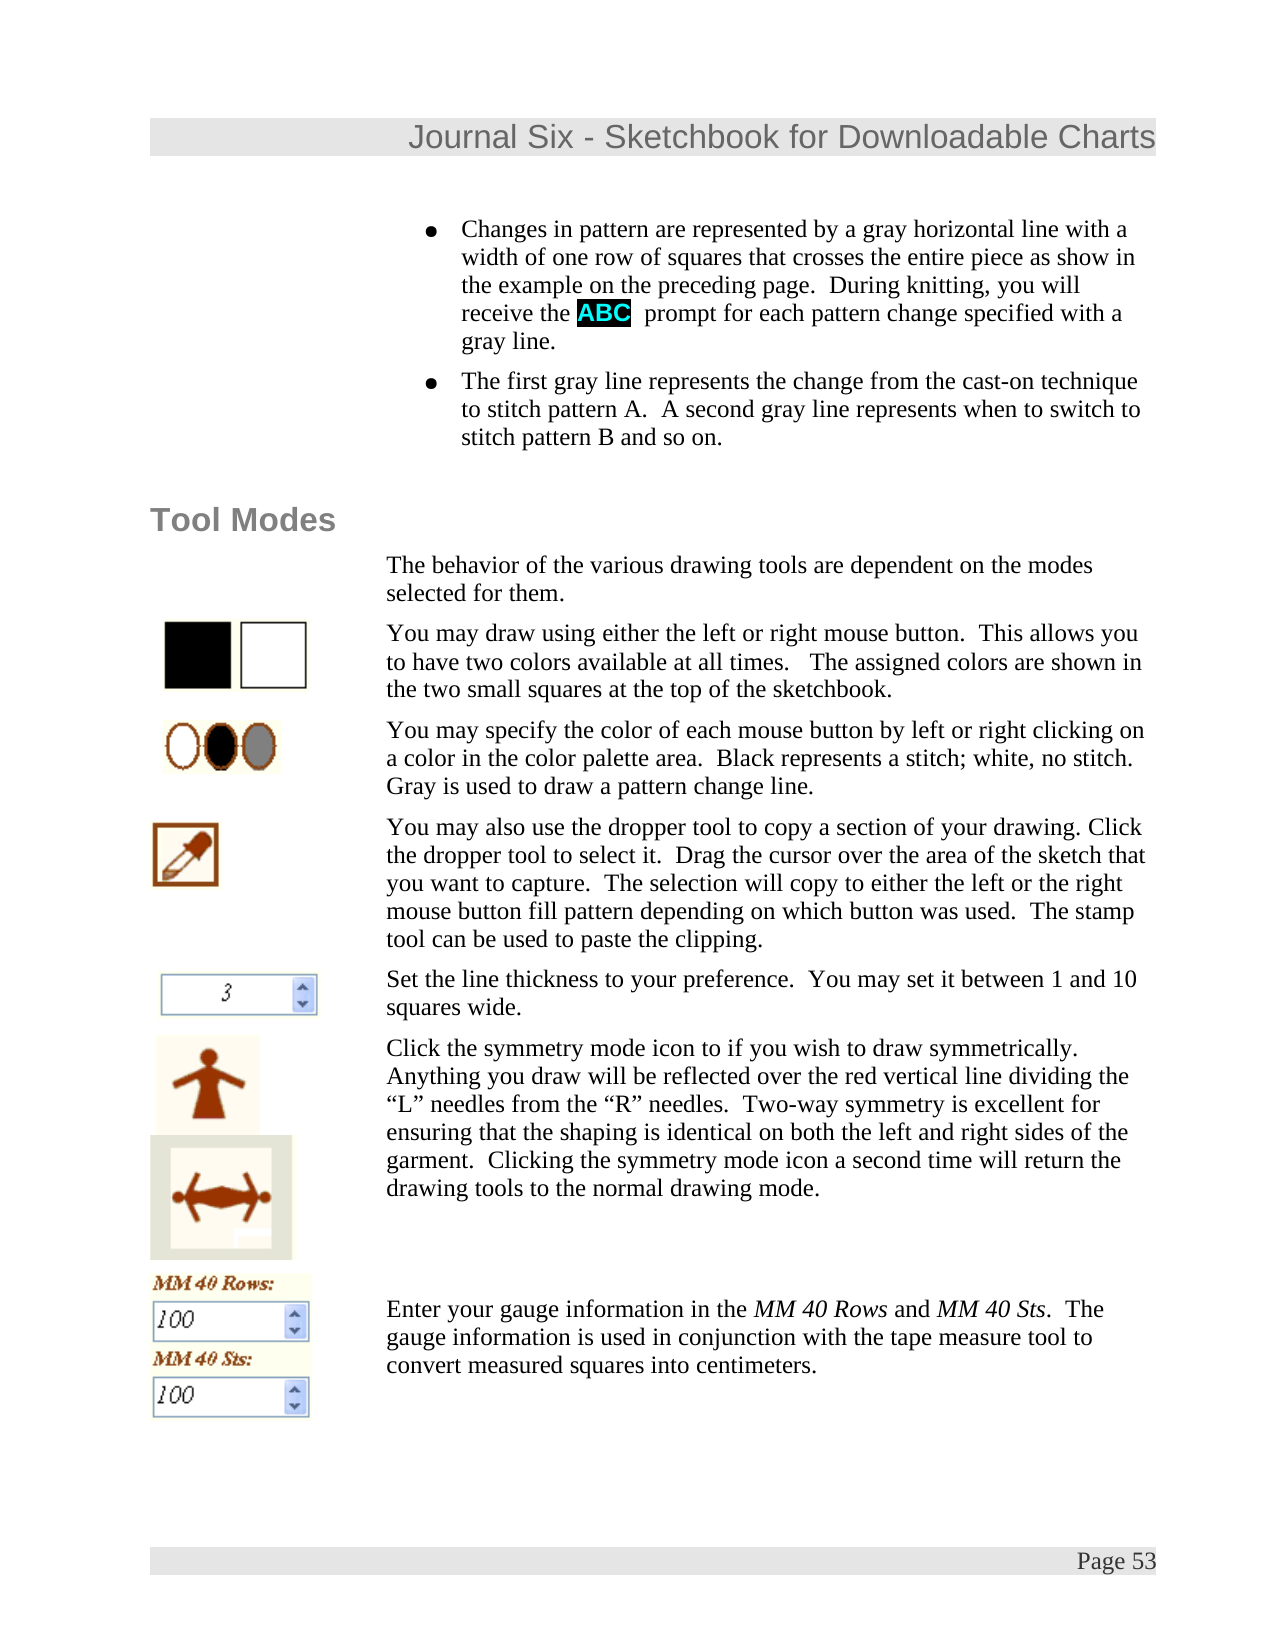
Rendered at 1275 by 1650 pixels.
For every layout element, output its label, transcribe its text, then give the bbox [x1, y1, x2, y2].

list Changes in pattern are represented by a gray horizontal line with a width of one row of squares that crosses the entire piece as show in the example on the preceding page. During knitting, you will receive the ABC prompt for each pattern change specified with a gray line. [424, 215, 1156, 355]
text The behavior of the various drawing tools are dependent on the modes selected for them. [386, 551, 1156, 607]
text You may draw using either the left or right mouse button. This allows you to have two colors available at all times. The assigned colors are shown in the two small squares at the top of the sketchbook. [386, 619, 1156, 703]
list The first gray line represents the change from the cast-on technique to stitch pattern A. A second gray line represents when to switch to stitch pattern B and so on. [424, 367, 1156, 451]
picture [162, 619, 310, 692]
picture [150, 821, 222, 890]
text You may also use the dropper tool to copy a section of your drawing. Click the dropper tool to select it. Drag the cursor over the area of the sketch that you want to capture. The selection will copy to either the left or the right mouse button fill pattern depending on which button was used. The stamp tool can be used to paste the clipping. [386, 812, 1156, 953]
text Enter your gauge information in the MM 40 Rows and MM 40 Sts. The gauge information is used in conjunction with the tape measure tool to convert measured squares into centimeters. [386, 1295, 1156, 1379]
picture [158, 971, 321, 1019]
text You may specify the color of each mouse button by left or right clicking on a color in the color palette area. Black represents a stitch; white, no stitch. Gray is used to draw a pattern change line. [386, 716, 1156, 800]
picture [162, 720, 282, 774]
text Click the symmetry mode icon to if you wish to draw symmetrically. Anything you draw will be reflected over the red vertical line dividing the “L” needles from the “R” needles. Two-way symmetry is excellent for ensuring that the shaping is identical on both the left and right sides of the garment. Clicking the symmetry mode icon a second time will return the drawing tools to the normal drawing mode. [386, 1034, 1156, 1202]
text Set the line thickness to your preference. You may set it between 1 and 10 squares wide. [386, 965, 1156, 1021]
picture [150, 1273, 313, 1421]
picture [149, 1035, 297, 1260]
subtitle Tool Modes [150, 501, 1156, 538]
